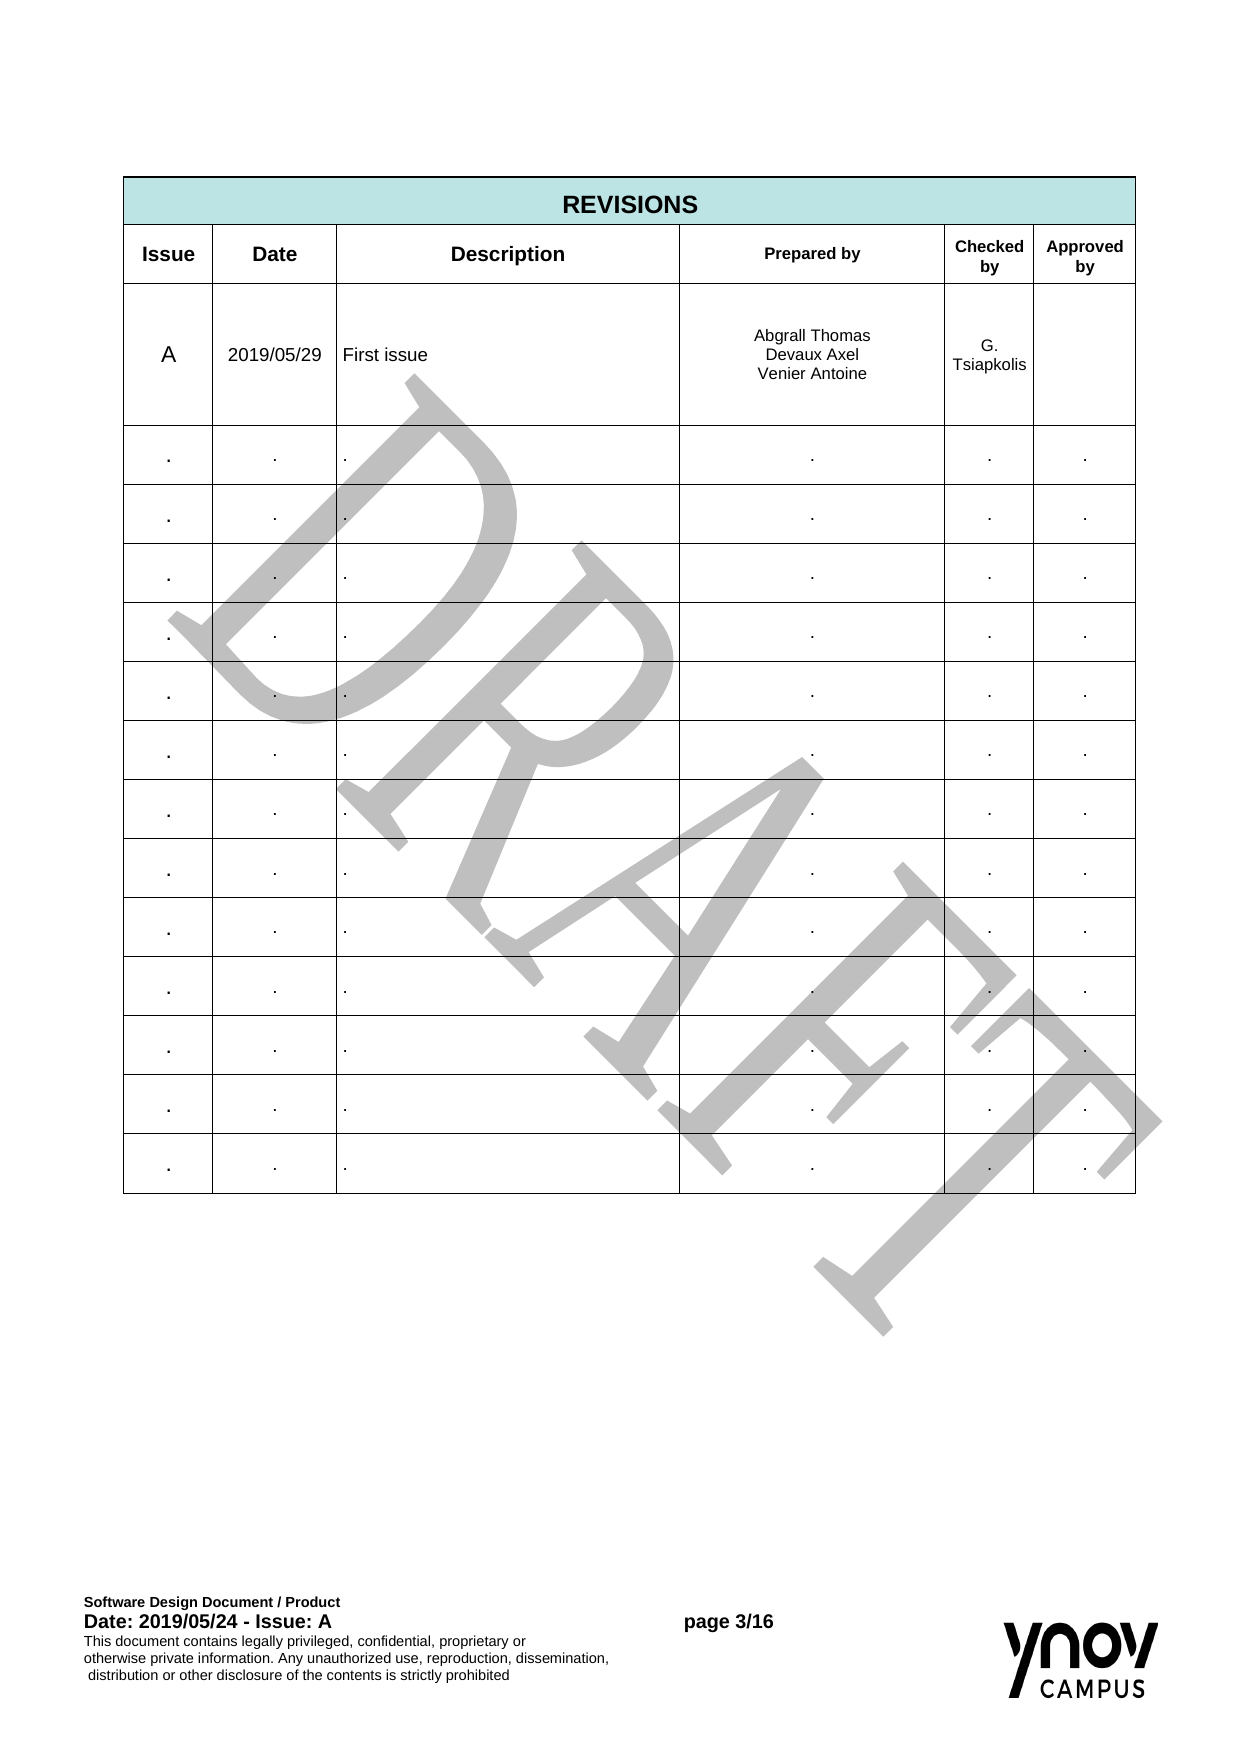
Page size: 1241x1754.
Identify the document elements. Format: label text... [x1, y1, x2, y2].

table_cell . [337, 544, 475, 602]
table_cell [834, 957, 944, 1015]
table_cell . [213, 721, 336, 779]
table_cell . [270, 544, 336, 602]
table_cell . [337, 792, 383, 838]
table_cell . [337, 1016, 634, 1074]
table_cell . [945, 1134, 993, 1182]
table_cell [513, 485, 679, 543]
table_cell . [945, 426, 1033, 484]
table_cell Issue [124, 225, 212, 283]
table_cell [893, 921, 944, 956]
table_cell . [1034, 1134, 1135, 1192]
table_cell . [979, 957, 1033, 1015]
table_cell Checkedby [945, 225, 1033, 283]
table_cell [349, 780, 379, 791]
table_cell . [1034, 839, 1135, 897]
table_cell . [502, 662, 642, 720]
table_cell . [714, 898, 904, 956]
table_cell G. Tsiapkolis [945, 284, 1033, 424]
table_cell . [1040, 1083, 1131, 1133]
table_cell [637, 856, 679, 897]
table_cell [533, 721, 679, 779]
table_cell . [337, 662, 374, 686]
table_cell . [213, 898, 336, 956]
table_cell . [337, 485, 483, 543]
table_cell [680, 780, 764, 834]
table_cell . [213, 1075, 336, 1133]
table_cell . [680, 662, 944, 720]
table_cell . [338, 662, 497, 720]
table_cell . [775, 1041, 841, 1074]
table_cell . [1034, 957, 1135, 1015]
table_cell . [1034, 485, 1135, 543]
table_cell . [945, 1016, 1033, 1074]
table_cell . [213, 485, 336, 543]
table_cell . [124, 839, 212, 897]
table_cell . [1059, 1016, 1135, 1074]
table_cell . [945, 839, 1033, 897]
table_cell . [213, 839, 336, 897]
table_cell [469, 426, 679, 484]
table_cell [1034, 1075, 1052, 1093]
table_cell [680, 898, 711, 934]
table_cell . [213, 1016, 336, 1074]
table_cell [680, 1075, 727, 1112]
table_cell Description [337, 225, 679, 283]
table_cell . [1034, 544, 1135, 602]
table_cell . [337, 1075, 679, 1133]
table_cell . [213, 426, 336, 484]
table_cell . [680, 603, 944, 661]
table_cell [392, 780, 496, 838]
table_cell [545, 603, 643, 661]
table_cell Abgrall Thomas Devaux Axel Venier Antoine [680, 284, 944, 424]
table_cell . [124, 1016, 212, 1074]
table_cell [213, 603, 222, 612]
table_cell . [124, 426, 212, 484]
table_cell [1034, 1029, 1068, 1074]
table_cell . [945, 780, 1033, 838]
table_cell . [981, 1140, 1033, 1192]
table_cell [484, 839, 672, 897]
table_cell 2019/05/29 [213, 284, 336, 424]
table_cell . [337, 957, 673, 1015]
table_cell . [680, 957, 845, 1015]
table_cell . [337, 839, 470, 897]
table_cell . [124, 662, 212, 720]
table_cell . [213, 1134, 336, 1192]
table_cell . [124, 544, 212, 602]
table_cell . [680, 721, 944, 779]
table_cell . [680, 426, 944, 484]
table_cell . [1034, 898, 1135, 956]
table_cell [707, 791, 779, 838]
table_cell . [337, 426, 399, 484]
table_cell [1034, 284, 1135, 424]
table_cell [644, 1016, 679, 1074]
table_cell . [124, 485, 212, 543]
table_cell [646, 603, 679, 661]
table_cell . [680, 544, 944, 602]
table_cell . [945, 662, 1033, 720]
table_cell . [227, 603, 336, 661]
table_cell . [1034, 721, 1135, 779]
table_cell [680, 1016, 786, 1074]
table_cell . [680, 485, 944, 543]
table_cell . [1034, 603, 1135, 661]
table_cell [587, 544, 679, 602]
table_cell . [337, 898, 580, 956]
table_cell . [124, 603, 212, 661]
table_cell . [945, 721, 1033, 779]
table_cell . [1034, 662, 1135, 720]
table_cell . [788, 780, 944, 838]
table_cell Prepared by [680, 225, 944, 283]
table_cell . [945, 544, 1033, 602]
table_cell [519, 721, 595, 740]
table_cell . [945, 1075, 1033, 1133]
table_cell [427, 722, 510, 779]
table_cell . [716, 1075, 944, 1133]
table_cell . [213, 544, 281, 602]
table_cell Approved by [1034, 225, 1135, 283]
table_cell [430, 603, 556, 661]
table_cell . [213, 957, 336, 1015]
table_cell . [243, 662, 336, 696]
table_cell . [945, 485, 1033, 543]
table_cell . [1034, 426, 1135, 484]
table_cell . [337, 1134, 679, 1192]
table_cell . [945, 603, 1033, 661]
table_cell . [1034, 780, 1135, 838]
table_cell . [124, 957, 212, 1015]
table_cell . [751, 839, 944, 897]
table_cell [826, 1016, 944, 1074]
table_cell . [337, 603, 437, 661]
table_cell [945, 957, 986, 1015]
table_cell . [337, 721, 438, 779]
table_cell [508, 780, 679, 838]
table_cell [530, 898, 674, 956]
table_cell First issue [337, 284, 679, 424]
table_cell . [124, 1134, 212, 1192]
table_cell . [945, 898, 1033, 956]
table_cell [652, 898, 679, 925]
table_cell . [124, 721, 212, 779]
table_cell [1118, 1075, 1135, 1092]
table_cell [483, 544, 585, 602]
table_cell . [124, 780, 212, 838]
table_header REVISIONS [124, 178, 1135, 224]
table_cell . [124, 1075, 212, 1133]
table_cell . [124, 898, 212, 956]
table_cell [680, 839, 748, 897]
table_cell . [213, 780, 336, 838]
table_cell . [213, 668, 278, 720]
table_cell . [645, 662, 679, 720]
table_cell . [680, 1134, 944, 1192]
table_cell [388, 433, 479, 484]
table_cell Date [213, 225, 336, 283]
table_cell A [124, 284, 212, 424]
